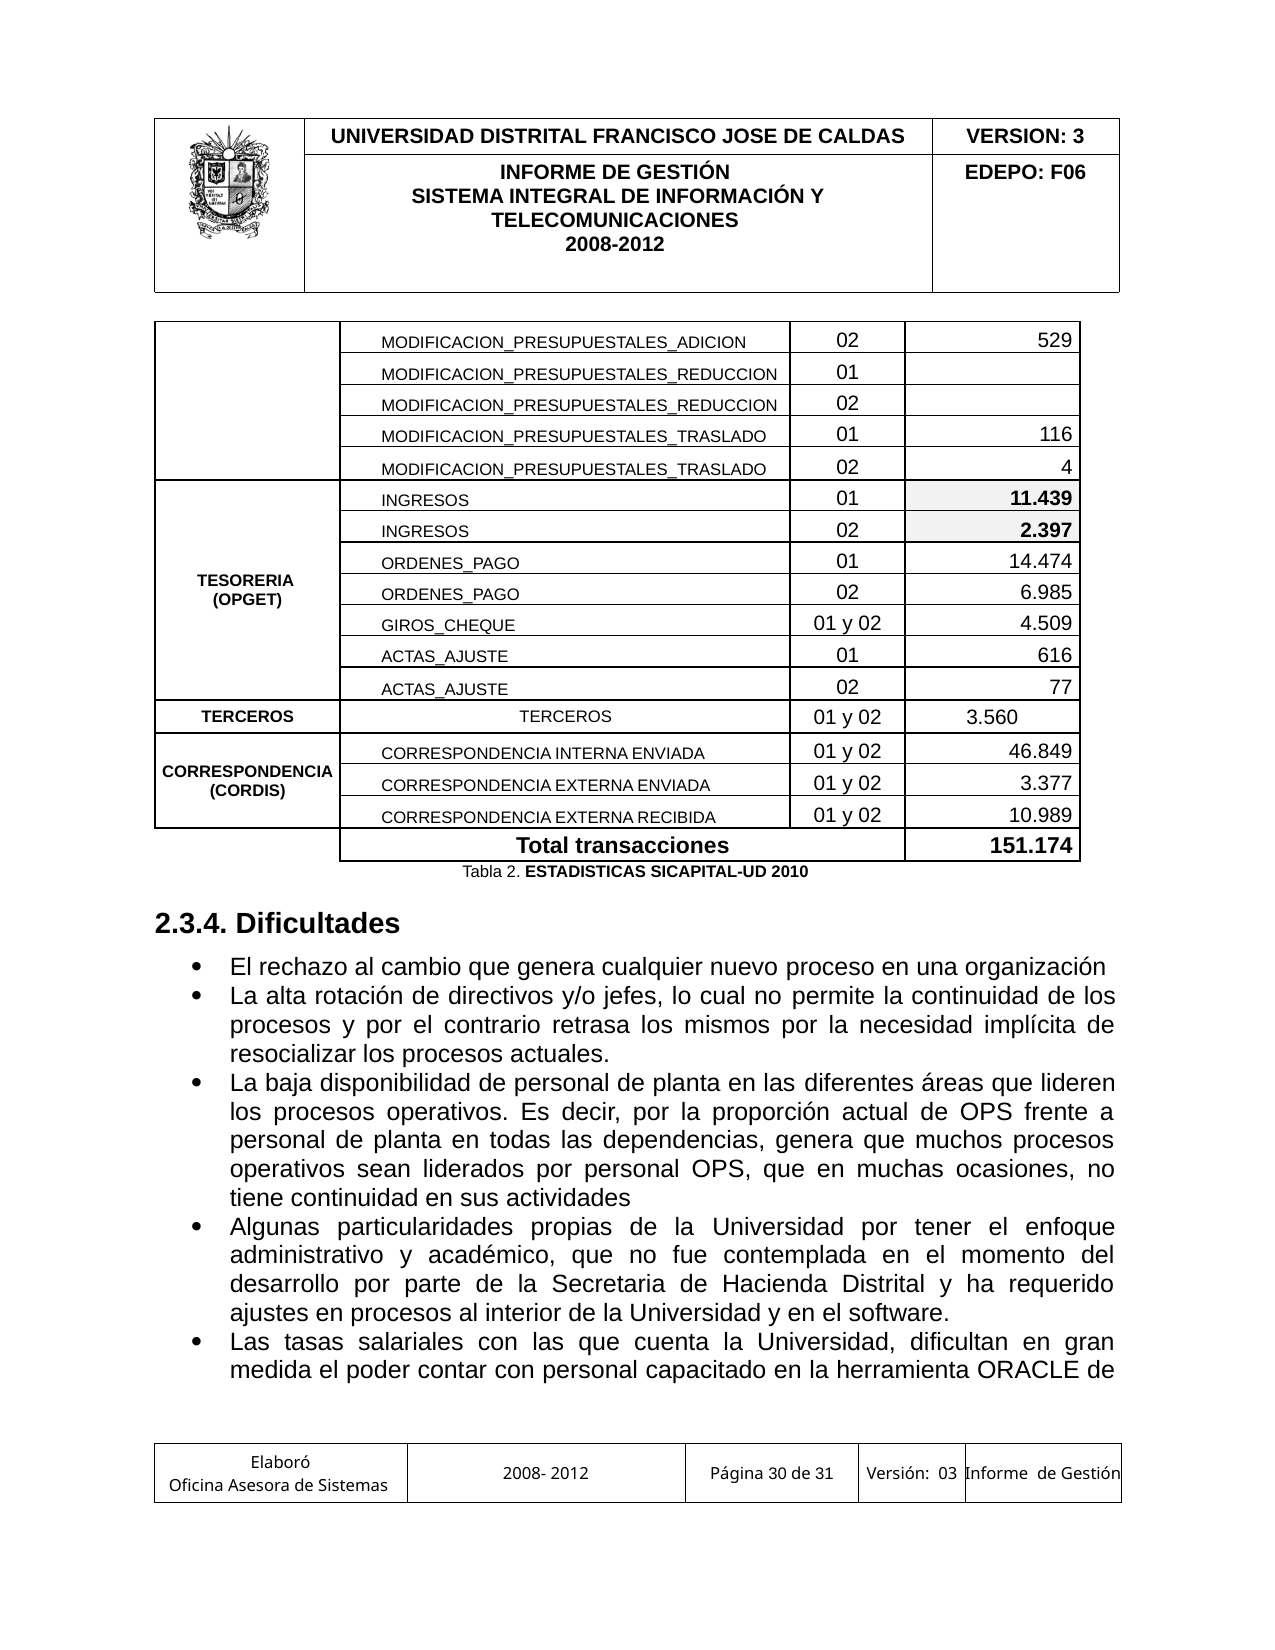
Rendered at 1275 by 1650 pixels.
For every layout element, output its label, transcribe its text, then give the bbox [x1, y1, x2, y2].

table_cell 01 y 02 [791, 764, 904, 794]
table_cell 10.989 [906, 796, 1079, 827]
table_cell 01 [791, 416, 904, 446]
table_cell 01 [791, 353, 904, 383]
table_cell MODIFICACION_PRESUPUESTALES_TRASLADO [341, 416, 789, 446]
table_cell 46.849 [906, 734, 1079, 763]
table_cell Total transacciones [341, 829, 904, 860]
table_cell MODIFICACION_PRESUPUESTALES_TRASLADO [341, 447, 789, 479]
table_cell 02 [791, 511, 904, 541]
table_cell INGRESOS [341, 511, 789, 541]
table_cell 116 [906, 416, 1079, 446]
table_cell [155, 829, 339, 860]
table_cell 2.397 [906, 511, 1079, 541]
table_cell CORRESPONDENCIA EXTERNA ENVIADA [341, 764, 789, 794]
table_cell 6.985 [906, 574, 1079, 604]
table_cell TESORERIA (OPGET) [156, 481, 339, 699]
table_cell [906, 353, 1079, 383]
table_cell INGRESOS [341, 481, 789, 510]
table_cell 01 [791, 636, 904, 666]
table_cell 4.509 [906, 605, 1079, 635]
list Las tasas salariales con las que cuenta la Universidad, dificultan en gran medida el poder contar con personal capacitado en la herramienta ORACLE de [192, 1327, 1116, 1384]
table_cell 14.474 [906, 543, 1079, 573]
text Tabla 2. ESTADISTICAS SICAPITAL-UD 2010 [154, 862, 1116, 881]
table_cell 02 [791, 447, 904, 479]
table_cell 02 [791, 668, 904, 699]
list Algunas particularidades propias de la Universidad por tener el enfoque administrativo y académico, que no fue contemplada en el momento del desarrollo por parte de la Secretaria de Hacienda Distrital y ha requerido ajustes en procesos al interior de la Universidad y en el software. [192, 1211, 1116, 1327]
table_cell 02 [791, 574, 904, 604]
table_cell 11.439 [906, 481, 1079, 510]
table_cell CORRESPONDENCIA INTERNA ENVIADA [341, 734, 789, 763]
table_cell 616 [906, 636, 1079, 666]
table_cell CORRESPONDENCIA (CORDIS) [156, 734, 339, 827]
table_cell 02 [791, 322, 904, 352]
table_cell 01 y 02 [791, 701, 904, 732]
table_cell MODIFICACION_PRESUPUESTALES_ADICION [341, 322, 789, 352]
table_cell [906, 385, 1079, 415]
table_cell ACTAS_AJUSTE [341, 668, 789, 699]
table_cell CORRESPONDENCIA EXTERNA RECIBIDA [341, 796, 789, 827]
table_cell 4 [906, 447, 1079, 479]
table_cell 01 y 02 [791, 734, 904, 763]
table_cell TERCEROS [156, 701, 339, 732]
table_cell 01 [791, 543, 904, 573]
table_cell MODIFICACION_PRESUPUESTALES_REDUCCION [341, 353, 789, 383]
list La baja disponibilidad de personal de planta en las diferentes áreas que lideren los procesos operativos. Es decir, por la proporción actual de OPS frente a personal de planta en todas las dependencias, genera que muchos procesos operativos sean liderados por personal OPS, que en muchas ocasiones, no tiene continuidad en sus actividades [192, 1068, 1116, 1211]
table_cell 3.560 [906, 701, 1079, 732]
picture [188, 124, 270, 239]
table_cell 01 [791, 481, 904, 510]
table_cell 151.174 [906, 829, 1079, 860]
table_cell 01 y 02 [791, 796, 904, 827]
list El rechazo al cambio que genera cualquier nuevo proceso en una organización [192, 952, 1116, 981]
table_cell TERCEROS [341, 701, 789, 732]
table_cell ORDENES_PAGO [341, 574, 789, 604]
table_cell 01 y 02 [791, 605, 904, 635]
table_cell ORDENES_PAGO [341, 543, 789, 573]
table_cell GIROS_CHEQUE [341, 605, 789, 635]
table_cell 529 [906, 322, 1079, 352]
table_cell 77 [906, 668, 1079, 699]
subtitle 2.3.4. Dificultades [154, 906, 1116, 940]
table_cell [156, 322, 339, 479]
table_cell 3.377 [906, 764, 1079, 794]
table_cell MODIFICACION_PRESUPUESTALES_REDUCCION [341, 385, 789, 415]
table_cell 02 [791, 385, 904, 415]
list La alta rotación de directivos y/o jefes, lo cual no permite la continuidad de los procesos y por el contrario retrasa los mismos por la necesidad implícita de resocializar los procesos actuales. [192, 981, 1116, 1068]
table_cell ACTAS_AJUSTE [341, 636, 789, 666]
